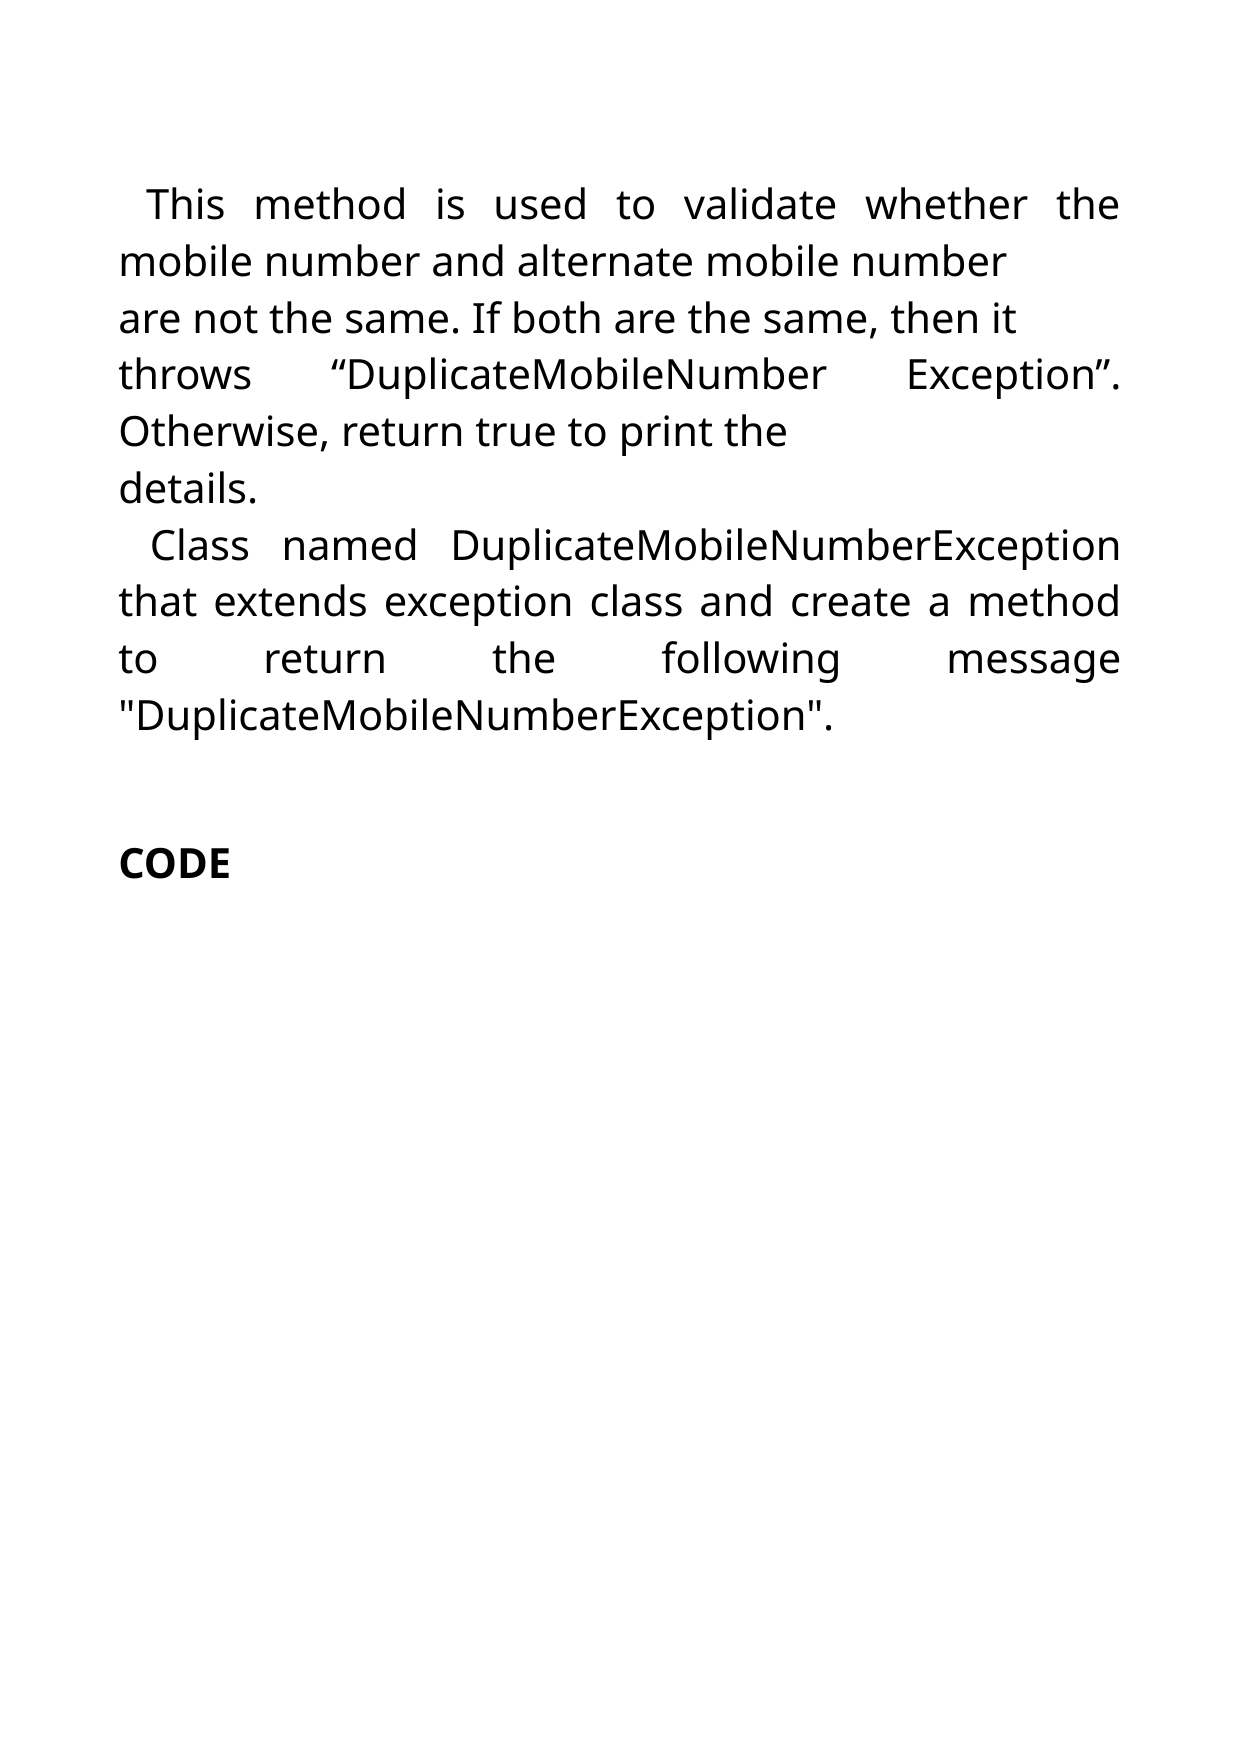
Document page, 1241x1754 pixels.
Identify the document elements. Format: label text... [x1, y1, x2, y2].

text Class named DuplicateMobileNumberException that extends exception class and create a method to return the following message "DuplicateMobileNumberException". [118, 516, 1122, 743]
text CODE [118, 833, 1122, 890]
text throws “DuplicateMobileNumber Exception”. Otherwise, return true to print the [118, 345, 1122, 459]
text This method is used to validate whether the mobile number and alternate mobile number [118, 175, 1122, 288]
text details. [118, 459, 1122, 516]
text are not the same. If both are the same, then it [118, 288, 1122, 345]
